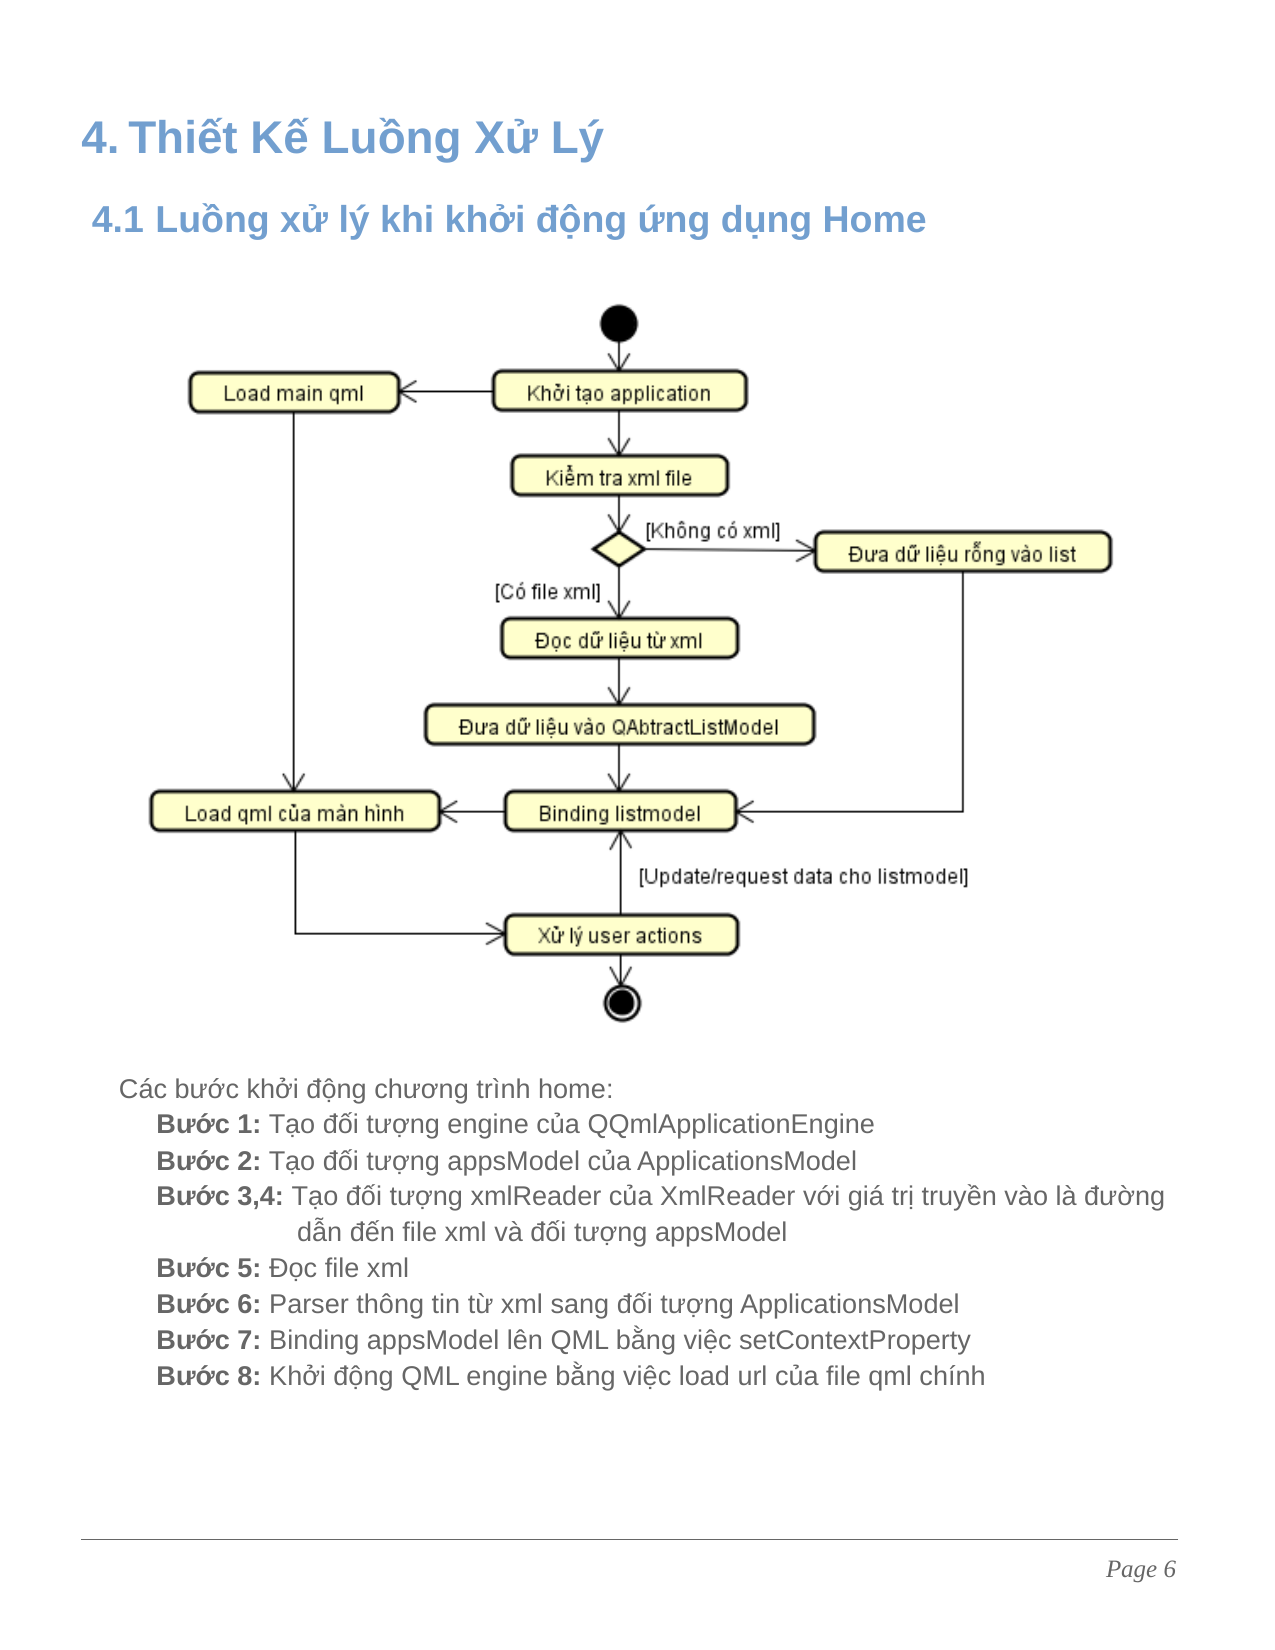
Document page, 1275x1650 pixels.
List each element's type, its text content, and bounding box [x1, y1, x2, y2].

text Bước 6: Parser thông tin từ xml sang đối tượng ApplicationsModel [156, 1288, 1178, 1319]
picture [117, 252, 1142, 1040]
text Bước 5: Đọc file xml [156, 1252, 1178, 1283]
subtitle Thiết Kế Luồng Xử Lý [81, 111, 1178, 164]
subtitle Luồng xử lý khi khởi động ứng dụng Home [81, 197, 1178, 240]
text Bước 7: Binding appsModel lên QML bằng việc setContextProperty [156, 1324, 1178, 1355]
text Bước 2: Tạo đối tượng appsModel của ApplicationsModel [156, 1144, 1178, 1176]
text Bước 1: Tạo đối tượng engine của QQmlApplicationEngine [156, 1108, 1178, 1140]
text Các bước khởi động chương trình home: [81, 1073, 1172, 1104]
text Bước 3,4: Tạo đối tượng xmlReader của XmlReader với giá trị truyền vào là đường dẫn đến file xml và đối tượng appsModel [156, 1180, 1178, 1248]
text Bước 8: Khởi động QML engine bằng việc load url của file qml chính [156, 1360, 1178, 1391]
